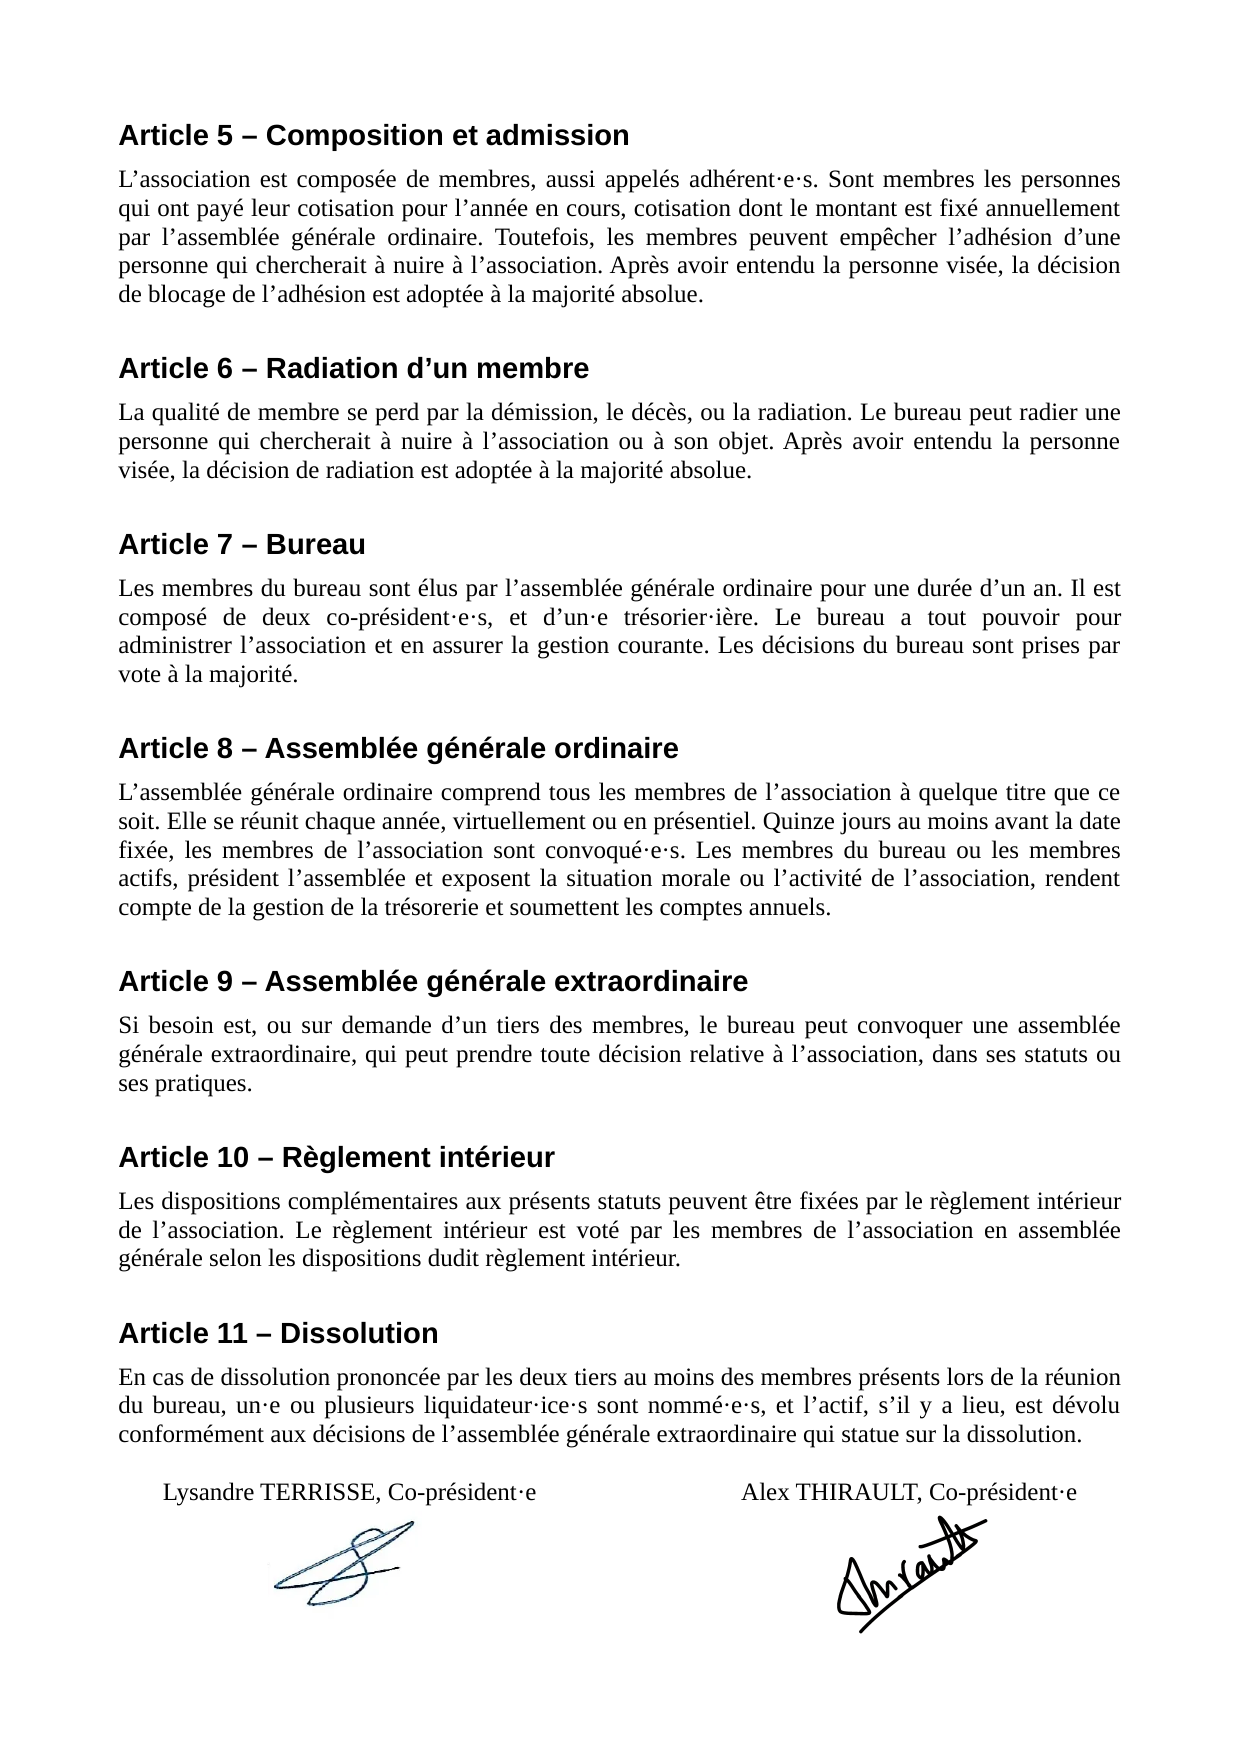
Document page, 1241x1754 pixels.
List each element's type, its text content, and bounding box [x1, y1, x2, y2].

text La qualité de membre se perd par la démission, le décès, ou la radiation. Le bureau peut radier une personne qui chercherait à nuire à l’association ou à son objet. Après avoir entendu la personne visée, la décision de radiation est adoptée à la majorité absolue. [118, 397, 1122, 483]
subtitle Article 10 – Règlement intérieur [118, 1140, 1122, 1173]
text Les membres du bureau sont élus par l’assemblée générale ordinaire pour une durée d’un an. Il est composé de deux co-président·e·s, et d’un·e trésorier·ière. Le bureau a tout pouvoir pour administrer l’association et en assurer la gestion courante. Les décisions du bureau sont prises par vote à la majorité. [118, 573, 1122, 688]
subtitle Article 11 – Dissolution [118, 1316, 1122, 1349]
text Lysandre TERRISSE, Co-président·e Alex THIRAULT, Co-président·e [118, 1477, 1122, 1505]
picture [267, 1511, 423, 1619]
picture [834, 1514, 991, 1637]
text En cas de dissolution prononcée par les deux tiers au moins des membres présents lors de la réunion du bureau, un·e ou plusieurs liquidateur·ice·s sont nommé·e·s, et l’actif, s’il y a lieu, est dévolu conformément aux décisions de l’assemblée générale extraordinaire qui statue sur la dissolution. [118, 1362, 1122, 1448]
text Les dispositions complémentaires aux présents statuts peuvent être fixées par le règlement intérieur de l’association. Le règlement intérieur est voté par les membres de l’association en assemblée générale selon les dispositions dudit règlement intérieur. [118, 1186, 1122, 1272]
text L’assemblée générale ordinaire comprend tous les membres de l’association à quelque titre que ce soit. Elle se réunit chaque année, virtuellement ou en présentiel. Quinze jours au moins avant la date fixée, les membres de l’association sont convoqué·e·s. Les membres du bureau ou les membres actifs, président l’assemblée et exposent la situation morale ou l’activité de l’association, rendent compte de la gestion de la trésorerie et soumettent les comptes annuels. [118, 777, 1122, 921]
text Si besoin est, ou sur demande d’un tiers des membres, le bureau peut convoquer une assemblée générale extraordinaire, qui peut prendre toute décision relative à l’association, dans ses statuts ou ses pratiques. [118, 1010, 1122, 1097]
subtitle Article 6 – Radiation d’un membre [118, 351, 1122, 385]
text L’association est composée de membres, aussi appelés adhérent·e·s. Sont membres les personnes qui ont payé leur cotisation pour l’année en cours, cotisation dont le montant est fixé annuellement par l’assemblée générale ordinaire. Toutefois, les membres peuvent empêcher l’adhésion d’une personne qui chercherait à nuire à l’association. Après avoir entendu la personne visée, la décision de blocage de l’adhésion est adoptée à la majorité absolue. [118, 164, 1122, 308]
subtitle Article 5 – Composition et admission [118, 118, 1122, 152]
subtitle Article 8 – Assemblée générale ordinaire [118, 731, 1122, 765]
subtitle Article 9 – Assemblée générale extraordinaire [118, 964, 1122, 998]
subtitle Article 7 – Bureau [118, 527, 1122, 560]
